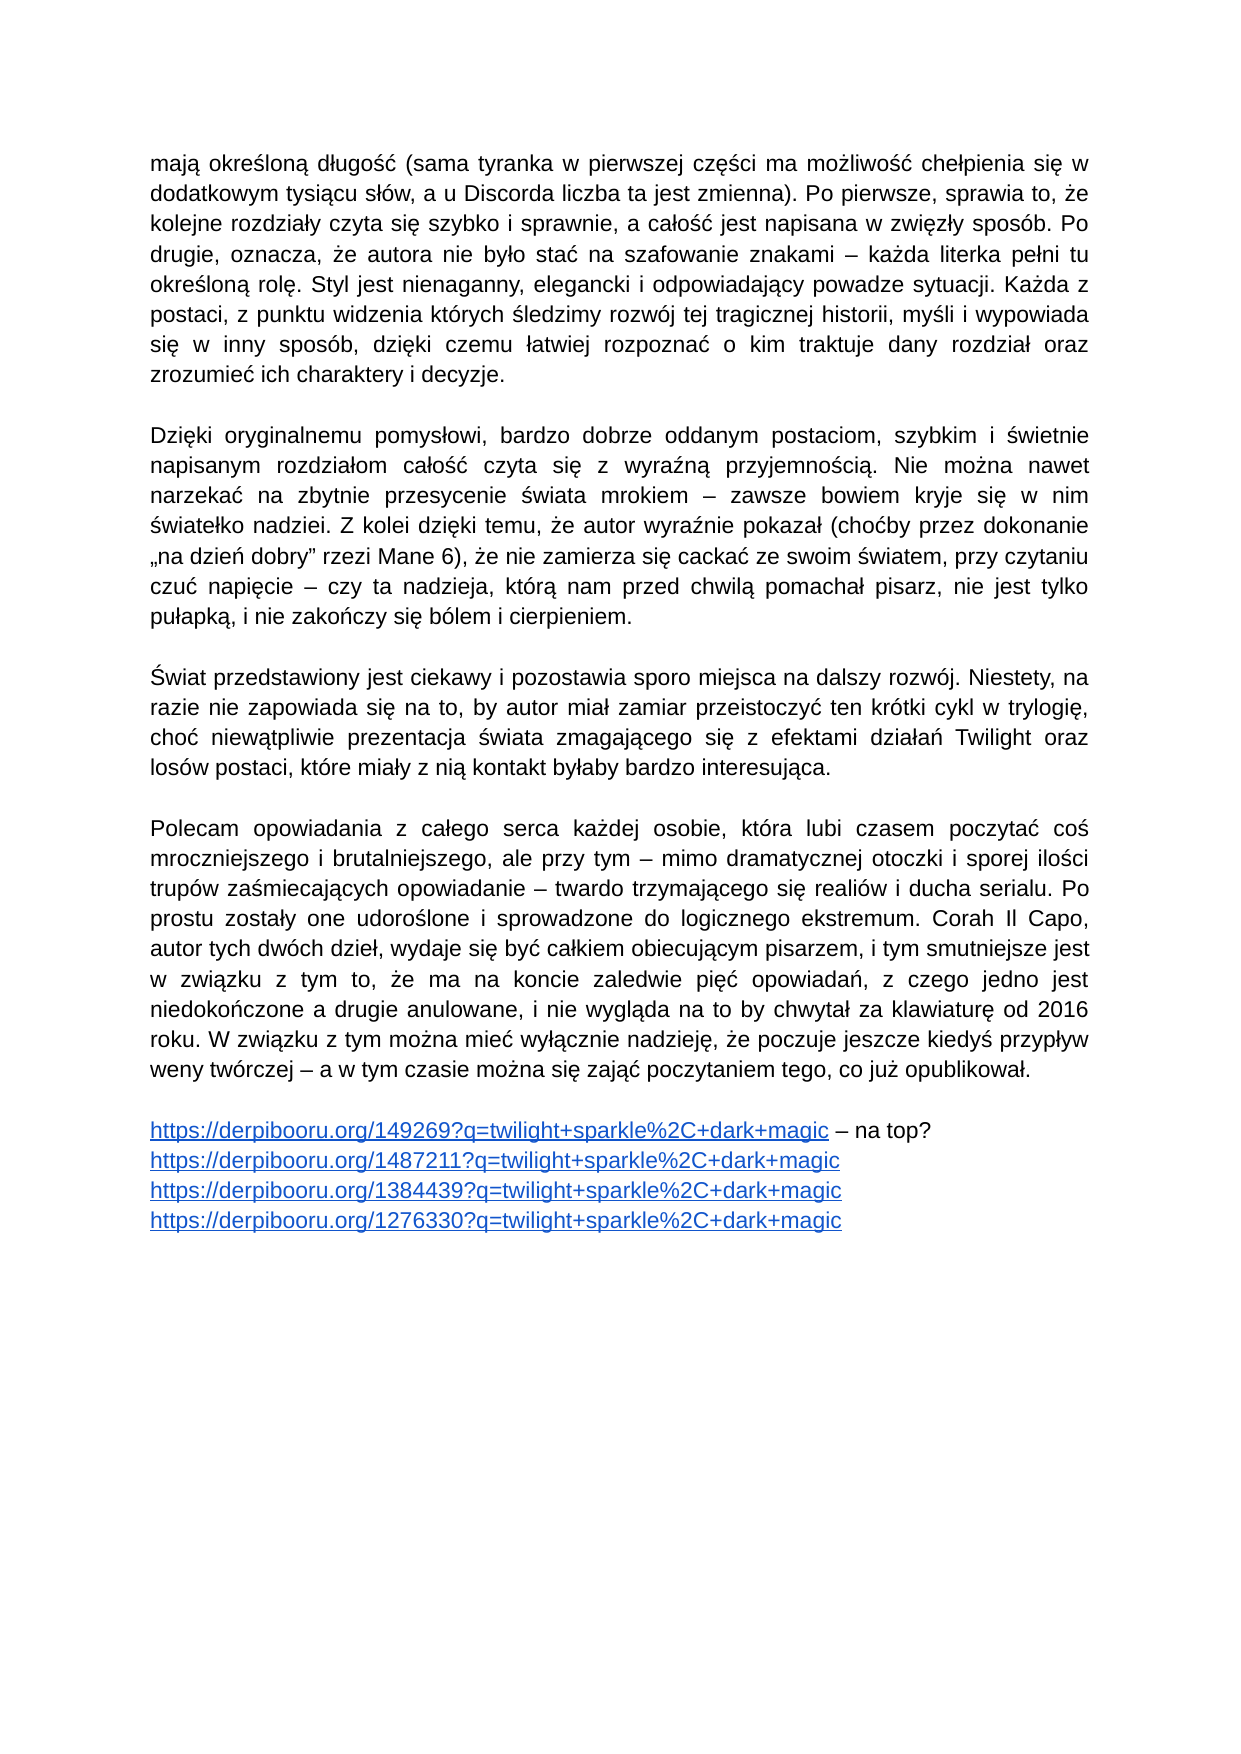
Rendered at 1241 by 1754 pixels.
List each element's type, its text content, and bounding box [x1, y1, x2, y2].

text Świat przedstawiony jest ciekawy i pozostawia sporo miejsca na dalszy rozwój. Niestety, na razie nie zapowiada się na to, by autor miał zamiar przeistoczyć ten krótki cykl w trylogię, choć niewątpliwie prezentacja świata zmagającego się z efektami działań Twilight oraz losów postaci, które miały z nią kontakt byłaby bardzo interesująca. [150, 663, 1090, 781]
text https://derpibooru.org/149269?q=twilight+sparkle%2C+dark+magic – na top? [150, 1117, 1090, 1143]
text https://derpibooru.org/1384439?q=twilight+sparkle%2C+dark+magic [150, 1177, 1090, 1203]
text Polecam opowiadania z całego serca każdej osobie, która lubi czasem poczytać coś mroczniejszego i brutalniejszego, ale przy tym – mimo dramatycznej otoczki i sporej ilości trupów zaśmiecających opowiadanie – twardo trzymającego się realiów i ducha serialu. Po prostu zostały one udoroślone i sprowadzone do logicznego ekstremum. Corah Il Capo, autor tych dwóch dzieł, wydaje się być całkiem obiecującym pisarzem, i tym smutniejsze jest w związku z tym to, że ma na koncie zaledwie pięć opowiadań, z czego jedno jest niedokończone a drugie anulowane, i nie wygląda na to by chwytał za klawiaturę od 2016 roku. W związku z tym można mieć wyłącznie nadzieję, że poczuje jeszcze kiedyś przypływ weny twórczej – a w tym czasie można się zająć poczytaniem tego, co już opublikował. [150, 814, 1090, 1083]
text Dzięki oryginalnemu pomysłowi, bardzo dobrze oddanym postaciom, szybkim i świetnie napisanym rozdziałom całość czyta się z wyraźną przyjemnością. Nie można nawet narzekać na zbytnie przesycenie świata mrokiem – zawsze bowiem kryje się w nim światełko nadziei. Z kolei dzięki temu, że autor wyraźnie pokazał (choćby przez dokonanie „na dzień dobry” rzezi Mane 6), że nie zamierza się cackać ze swoim światem, przy czytaniu czuć napięcie – czy ta nadzieja, którą nam przed chwilą pomachał pisarz, nie jest tylko pułapką, i nie zakończy się bólem i cierpieniem. [150, 422, 1090, 629]
text https://derpibooru.org/1487211?q=twilight+sparkle%2C+dark+magic [150, 1147, 1090, 1173]
text mają określoną długość (sama tyranka w pierwszej części ma możliwość chełpienia się w dodatkowym tysiącu słów, a u Discorda liczba ta jest zmienna). Po pierwsze, sprawia to, że kolejne rozdziały czyta się szybko i sprawnie, a całość jest napisana w zwięzły sposób. Po drugie, oznacza, że autora nie było stać na szafowanie znakami – każda literka pełni tu określoną rolę. Styl jest nienaganny, elegancki i odpowiadający powadze sytuacji. Każda z postaci, z punktu widzenia których śledzimy rozwój tej tragicznej historii, myśli i wypowiada się w inny sposób, dzięki czemu łatwiej rozpoznać o kim traktuje dany rozdział oraz zrozumieć ich charaktery i decyzje. [150, 150, 1090, 388]
text https://derpibooru.org/1276330?q=twilight+sparkle%2C+dark+magic [150, 1207, 1090, 1234]
